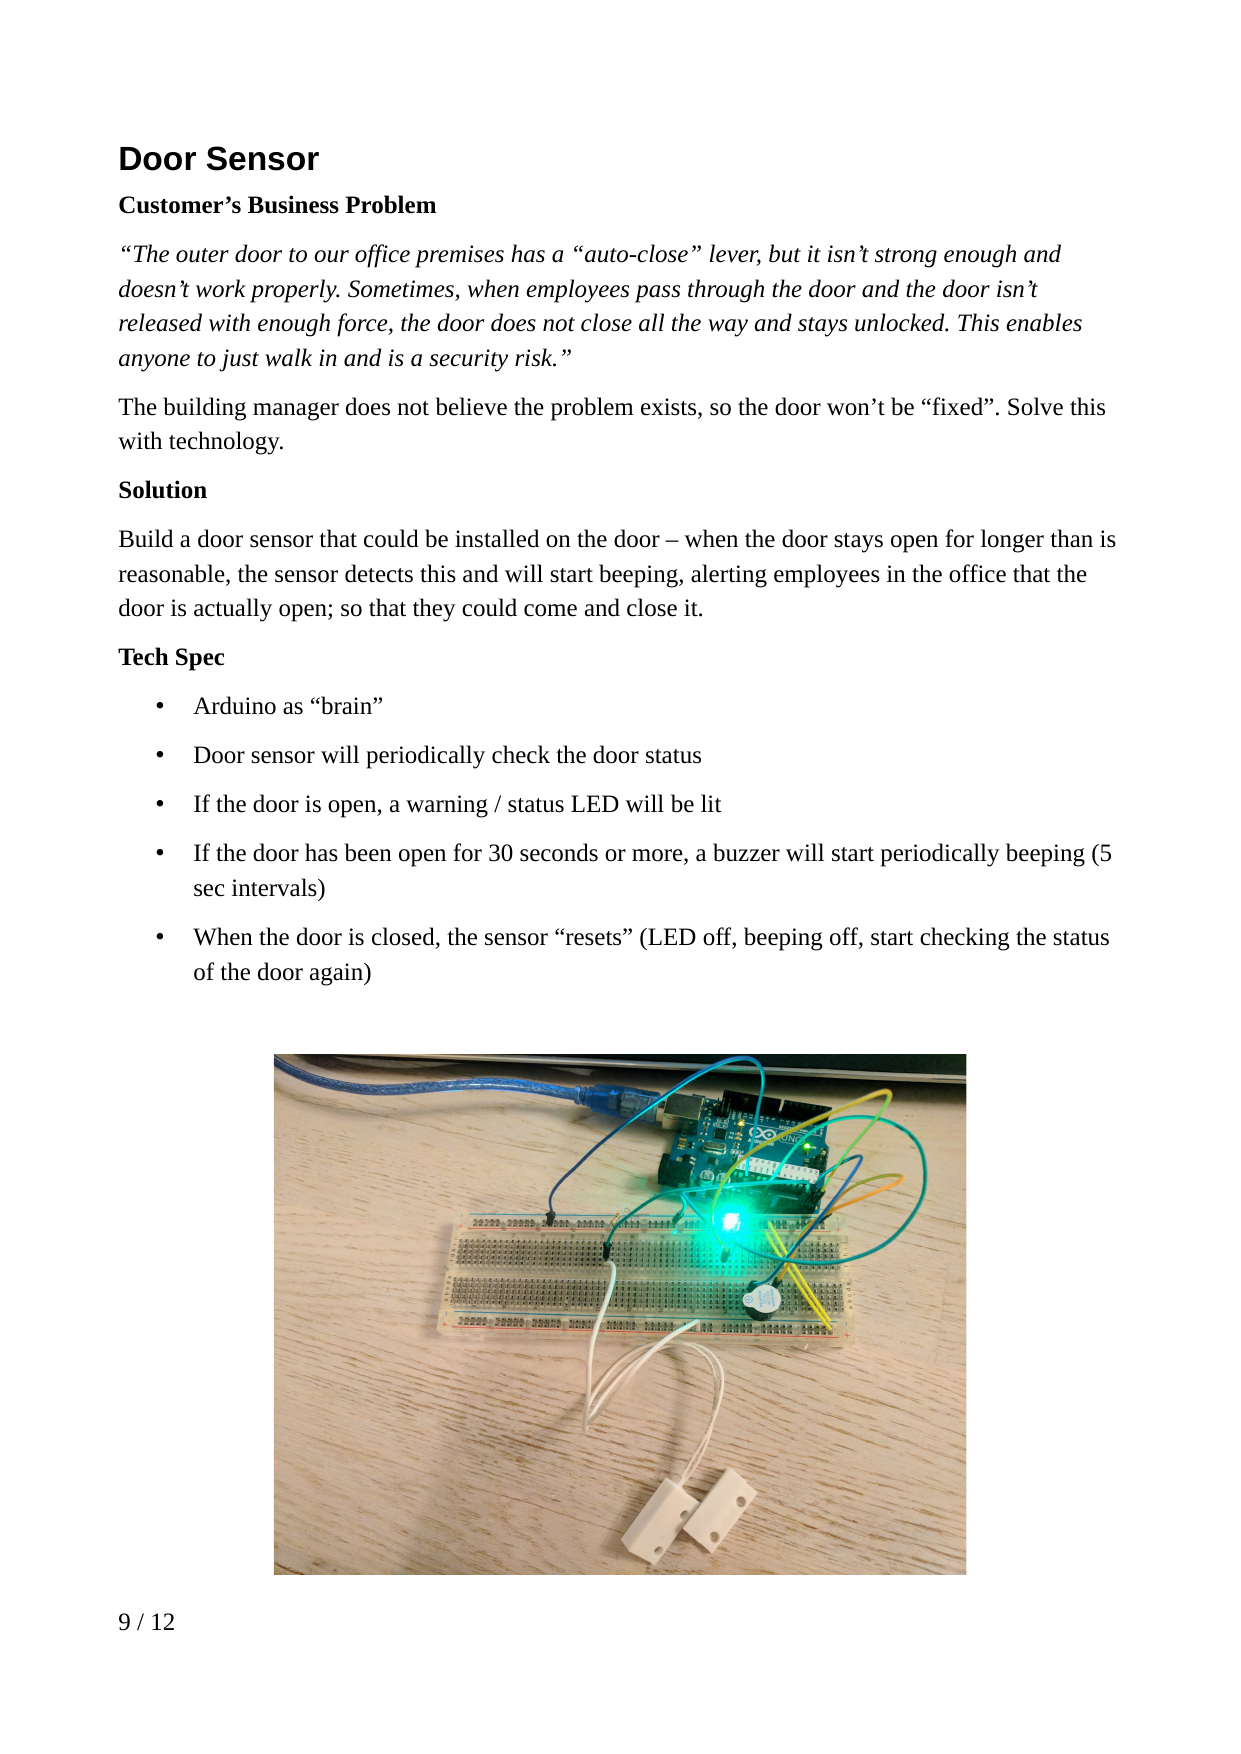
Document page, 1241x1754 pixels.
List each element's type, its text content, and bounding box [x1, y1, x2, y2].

text Customer’s Business Problem [118, 190, 1122, 219]
list When the door is closed, the sensor “resets” (LED off, beeping off, start checking the status of the door again) [156, 922, 1122, 985]
text The building manager does not believe the problem exists, so the door won’t be “fixed”. Solve this with technology. [118, 392, 1122, 455]
list Arduino as “brain” [156, 691, 1122, 720]
text Build a door sensor that could be installed on the door – when the door stays open for longer than is reasonable, the sensor detects this and will start beeping, alerting employees in the office that the door is actually open; so that they could come and close it. [118, 524, 1122, 622]
list Door sensor will periodically check the door status [156, 740, 1122, 769]
text Solution [118, 475, 1122, 504]
text “The outer door to our office premises has a “auto-close” lever, but it isn’t strong enough and doesn’t work properly. Sometimes, when employees pass through the door and the door isn’t released with enough force, the door does not close all the way and stays unlocked. This enables anyone to just walk in and is a security risk.” [118, 239, 1122, 371]
subtitle Door Sensor [118, 139, 1122, 178]
picture [273, 1054, 967, 1575]
list If the door is open, a warning / status LED will be lit [156, 789, 1122, 818]
text Tech Spec [118, 642, 1122, 671]
list If the door has been open for 30 seconds or more, a buzzer will start periodically beeping (5 sec intervals) [156, 838, 1122, 902]
